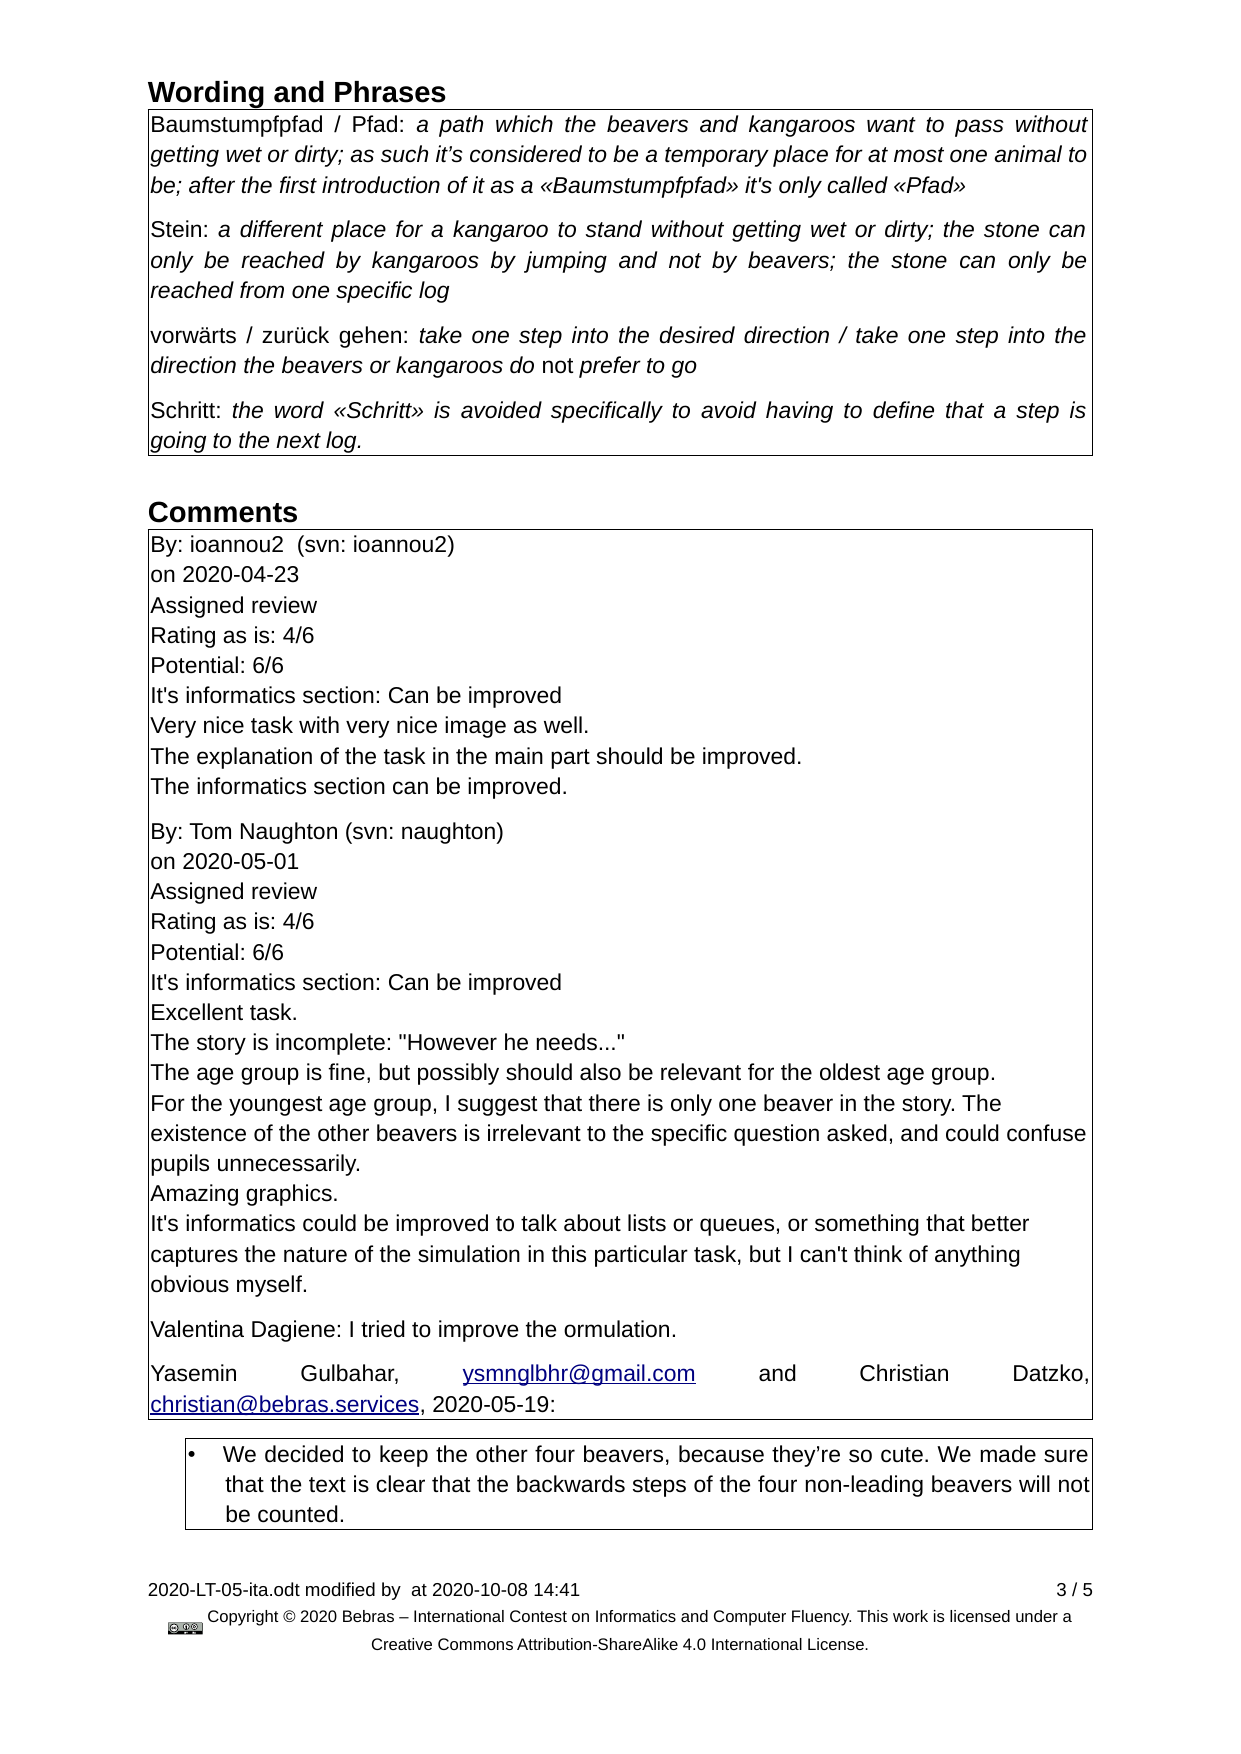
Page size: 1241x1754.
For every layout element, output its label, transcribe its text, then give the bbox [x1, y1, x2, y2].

text Stein: a different place for a kangaroo to stand without getting wet or dirty; the stone can only be reached by kangaroos by jumping and not by beavers; the stone can only be reached from one specific log [149, 214, 1092, 303]
text Schritt: the word «Schritt» is avoided specifically to avoid having to define that a step is going to the next log. [149, 394, 1092, 455]
text By: Tom Naughton (svn: naughton) on 2020-05-01 Assigned review Rating as is: 4/6 Potential: 6/6 It's informatics section: Can be improved Excellent task. The story is incomplete: "However he needs..." The age group is fine, but possibly should also be relevant for the oldest age group. For the youngest age group, I suggest that there is only one beaver in the story. The existence of the other beavers is irrelevant to the specific question asked, and could confuse pupils unnecessarily. Amazing graphics. It's informatics could be improved to talk about lists or queues, or something that better captures the nature of the simulation in this particular task, but I can't think of anything obvious myself. [149, 815, 1092, 1297]
subtitle Wording and Phrases [148, 75, 1093, 108]
subtitle Comments [148, 495, 1093, 528]
text Valentina Dagiene: I tried to improve the ormulation. [149, 1313, 1092, 1342]
list We decided to keep the other four beavers, because they’re so cute. We made sure that the text is clear that the backwards steps of the four non-leading beavers will not be counted. [186, 1439, 1092, 1529]
text Yasemin Gulbahar, ysmnglbhr@gmail.com and Christian Datzko, christian@bebras.services, 2020-05-19: [149, 1358, 1092, 1419]
text By: ioannou2 (svn: ioannou2) on 2020-04-23 Assigned review Rating as is: 4/6 Potential: 6/6 It's informatics section: Can be improved Very nice task with very nice image as well. The explanation of the task in the main part should be improved. The informatics section can be improved. [149, 530, 1092, 799]
text Baumstumpfpfad / Pfad: a path which the beavers and kangaroos want to pass without getting wet or dirty; as such it’s considered to be a temporary place for at most one animal to be; after the first introduction of it as a «Baumstumpfpfad» it's only called «Pfad» [149, 110, 1092, 198]
text vorwärts / zurück gehen: take one step into the desired direction / take one step into the direction the beavers or kangaroos do not prefer to go [149, 319, 1092, 378]
